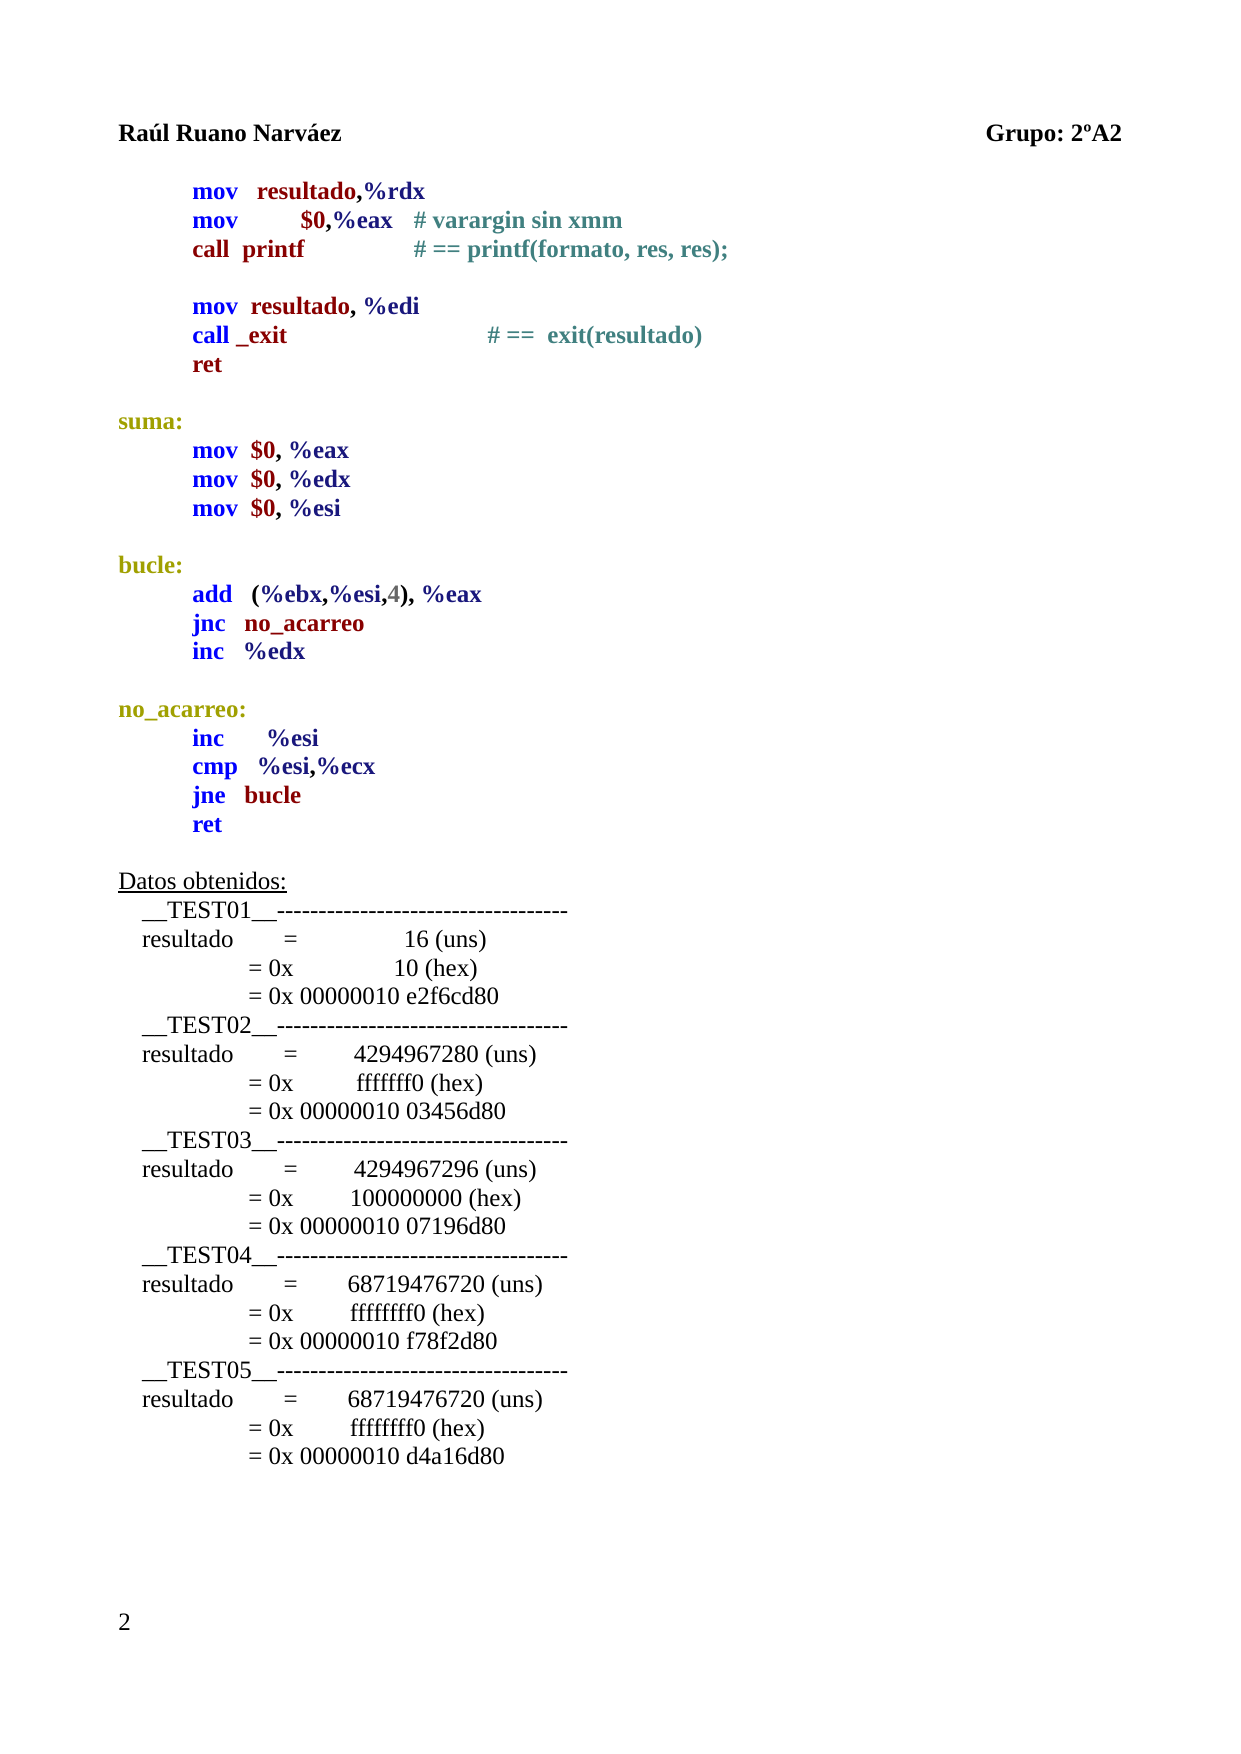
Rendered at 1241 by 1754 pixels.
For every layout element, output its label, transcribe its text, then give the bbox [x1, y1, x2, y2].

text __TEST01__----------------------------------- [142, 895, 1122, 924]
text mov $0,%eax # varargin sin xmm [118, 205, 1122, 234]
text call printf # == printf(formato, res, res); [118, 234, 1122, 263]
text resultado = 68719476720 (uns) [142, 1384, 1122, 1413]
text = 0x 100000000 (hex) [142, 1183, 1122, 1211]
text cmp %esi,%ecx [118, 751, 1122, 780]
text = 0x ffffffff0 (hex) [142, 1413, 1122, 1441]
text = 0x 10 (hex) [142, 953, 1122, 981]
text call _exit # == exit(resultado) [118, 320, 1122, 349]
text resultado = 4294967296 (uns) [142, 1154, 1122, 1183]
text add (%ebx,%esi,4), %eax [118, 579, 1122, 608]
text jnc no_acarreo [118, 608, 1122, 636]
text inc %edx [118, 636, 1122, 665]
text mov resultado, %edi [118, 291, 1122, 320]
text jne bucle [118, 780, 1122, 809]
text resultado = 4294967280 (uns) [142, 1039, 1122, 1068]
text ret [118, 349, 1122, 378]
text inc %esi [118, 723, 1122, 751]
text = 0x 00000010 e2f6cd80 [142, 981, 1122, 1010]
text suma: [118, 406, 1122, 435]
text Datos obtenidos: [118, 866, 1122, 895]
text __TEST04__----------------------------------- [142, 1240, 1122, 1269]
text __TEST03__----------------------------------- [142, 1125, 1122, 1154]
text resultado = 16 (uns) [142, 924, 1122, 953]
text mov resultado,%rdx [118, 176, 1122, 205]
text mov $0, %esi [118, 493, 1122, 521]
text = 0x 00000010 f78f2d80 [142, 1326, 1122, 1355]
text mov $0, %eax [118, 435, 1122, 464]
text bucle: [118, 550, 1122, 579]
text = 0x fffffff0 (hex) [142, 1068, 1122, 1096]
text = 0x 00000010 d4a16d80 [142, 1441, 1122, 1470]
text = 0x 00000010 07196d80 [142, 1211, 1122, 1240]
text __TEST05__----------------------------------- [142, 1355, 1122, 1384]
text = 0x ffffffff0 (hex) [142, 1298, 1122, 1326]
text no_acarreo: [118, 694, 1122, 723]
text mov $0, %edx [118, 464, 1122, 493]
text __TEST02__----------------------------------- [142, 1010, 1122, 1039]
text resultado = 68719476720 (uns) [142, 1269, 1122, 1298]
text = 0x 00000010 03456d80 [142, 1096, 1122, 1125]
text ret [118, 809, 1122, 838]
